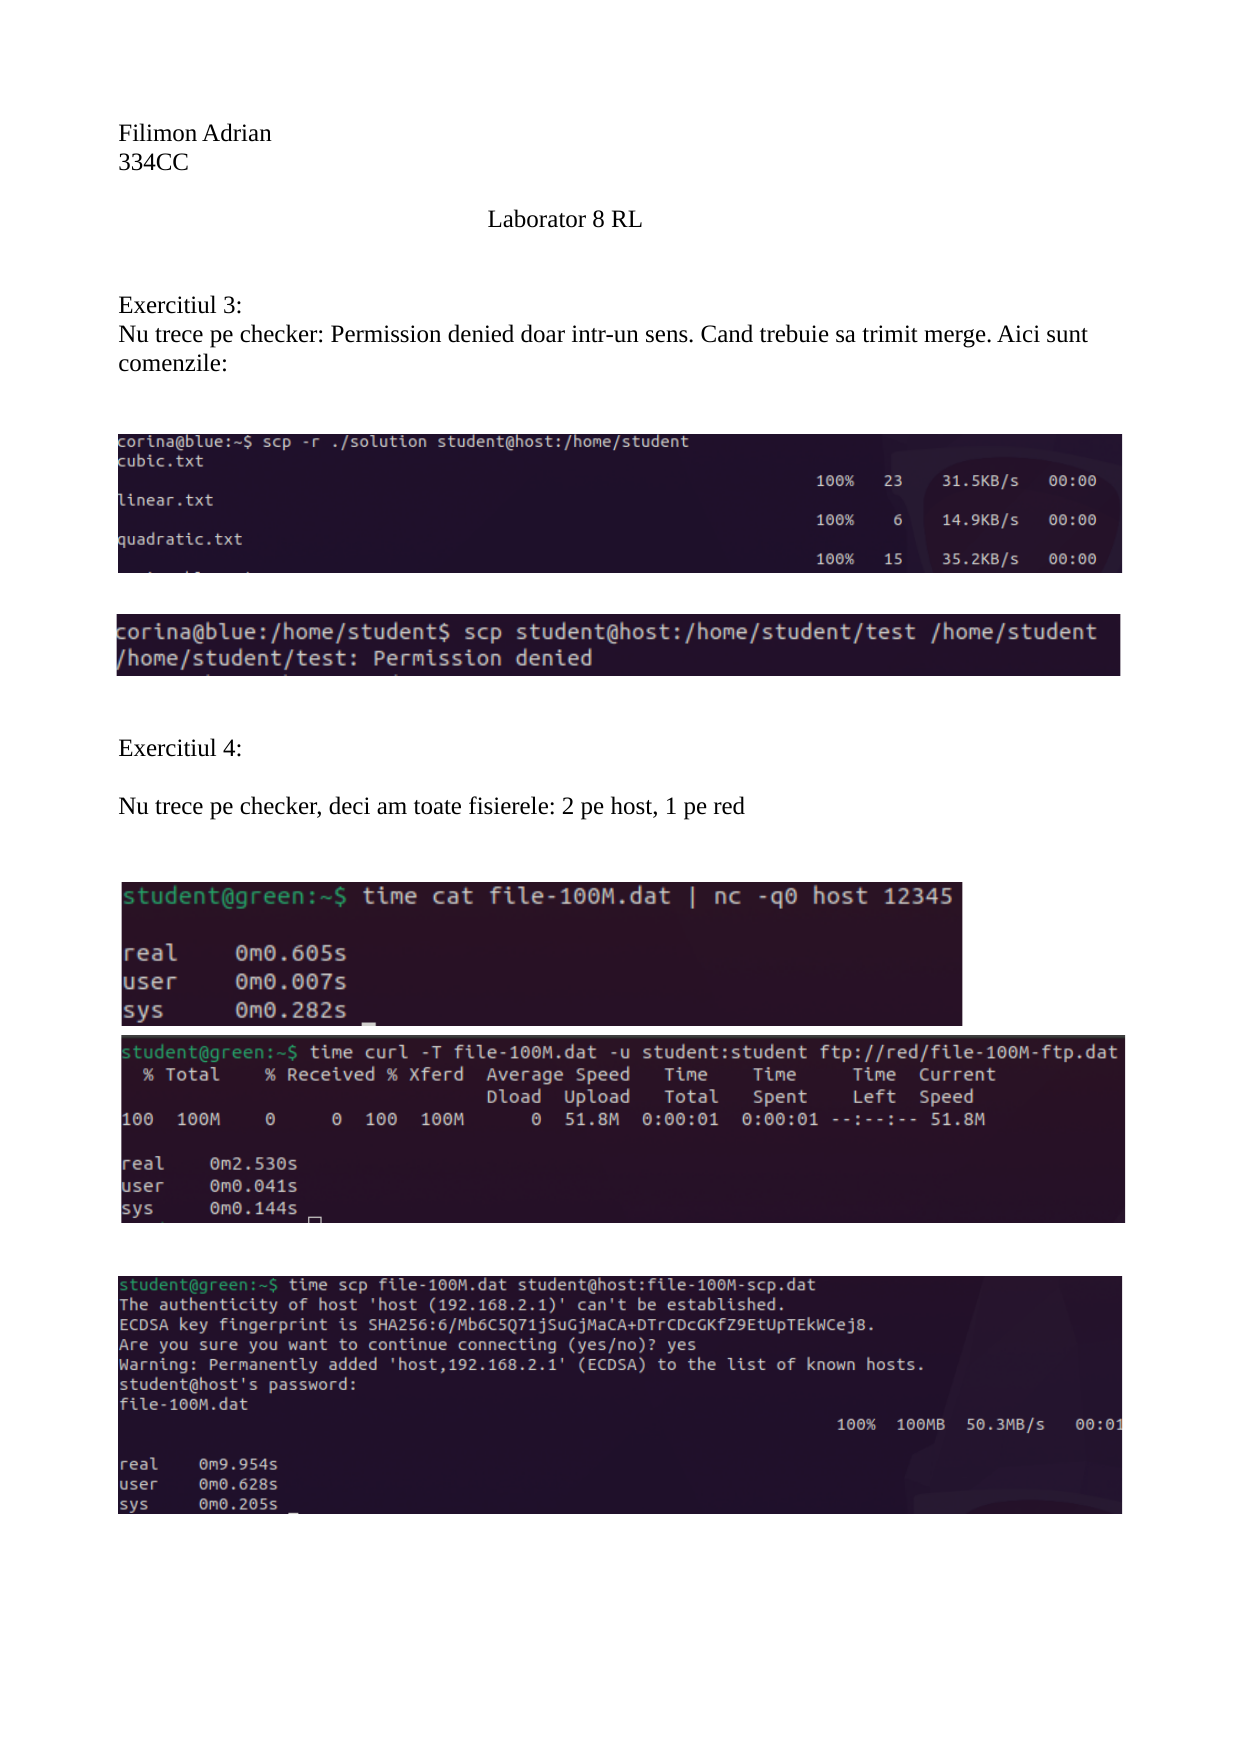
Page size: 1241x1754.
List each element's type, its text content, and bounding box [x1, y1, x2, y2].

text 334CC [118, 147, 1122, 176]
text Exercitiul 3: [118, 291, 1122, 319]
picture [116, 614, 1121, 676]
picture [118, 1276, 1123, 1514]
picture [121, 1035, 1126, 1223]
text Nu trece pe checker: Permission denied doar intr-un sens. Cand trebuie sa trimit merge. Aici sunt comenzile: [118, 319, 1122, 377]
picture [121, 882, 963, 1026]
text Laborator 8 RL [118, 204, 1122, 233]
text Exercitiul 4: [118, 573, 1122, 762]
text Nu trece pe checker, deci am toate fisierele: 2 pe host, 1 pe red [118, 791, 1122, 819]
picture [118, 434, 1123, 573]
text Filimon Adrian [118, 118, 1122, 147]
